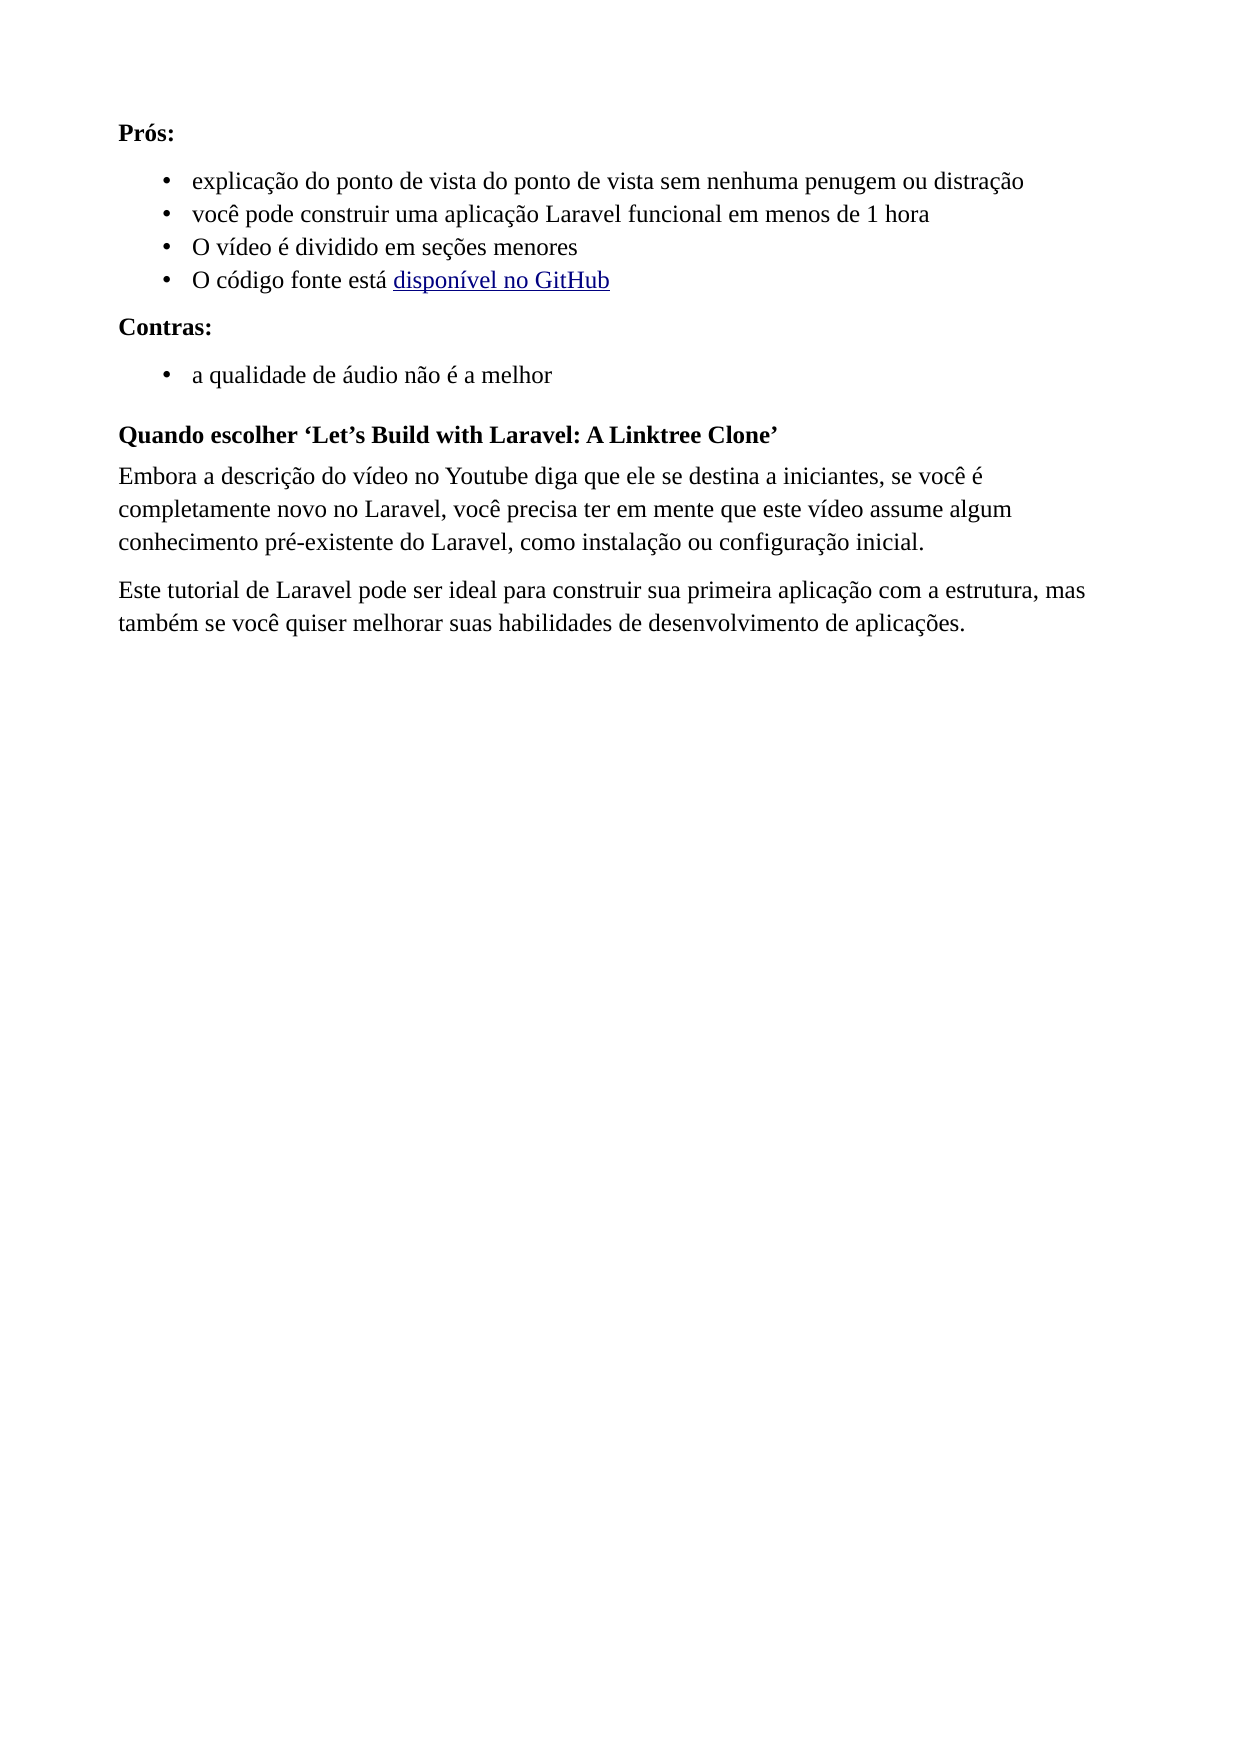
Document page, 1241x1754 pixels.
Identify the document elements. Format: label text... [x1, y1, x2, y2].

text Embora a descrição do vídeo no Youtube diga que ele se destina a iniciantes, se você é completamente novo no Laravel, você precisa ter em mente que este vídeo assume algum conhecimento pré-existente do Laravel, como instalação ou configuração inicial. [118, 461, 1122, 556]
list a qualidade de áudio não é a melhor [162, 360, 1122, 389]
text Prós: [118, 118, 1122, 147]
text Contras: [118, 312, 1122, 341]
list O vídeo é dividido em seções menores [162, 232, 1122, 261]
subtitle Quando escolher ‘Let’s Build with Laravel: A Linktree Clone’ [118, 420, 1122, 449]
list você pode construir uma aplicação Laravel funcional em menos de 1 hora [162, 199, 1122, 227]
text Este tutorial de Laravel pode ser ideal para construir sua primeira aplicação com a estrutura, mas também se você quiser melhorar suas habilidades de desenvolvimento de aplicações. [118, 575, 1122, 637]
list explicação do ponto de vista do ponto de vista sem nenhuma penugem ou distração [162, 166, 1122, 194]
list O código fonte está disponível no GitHub [162, 265, 1122, 293]
